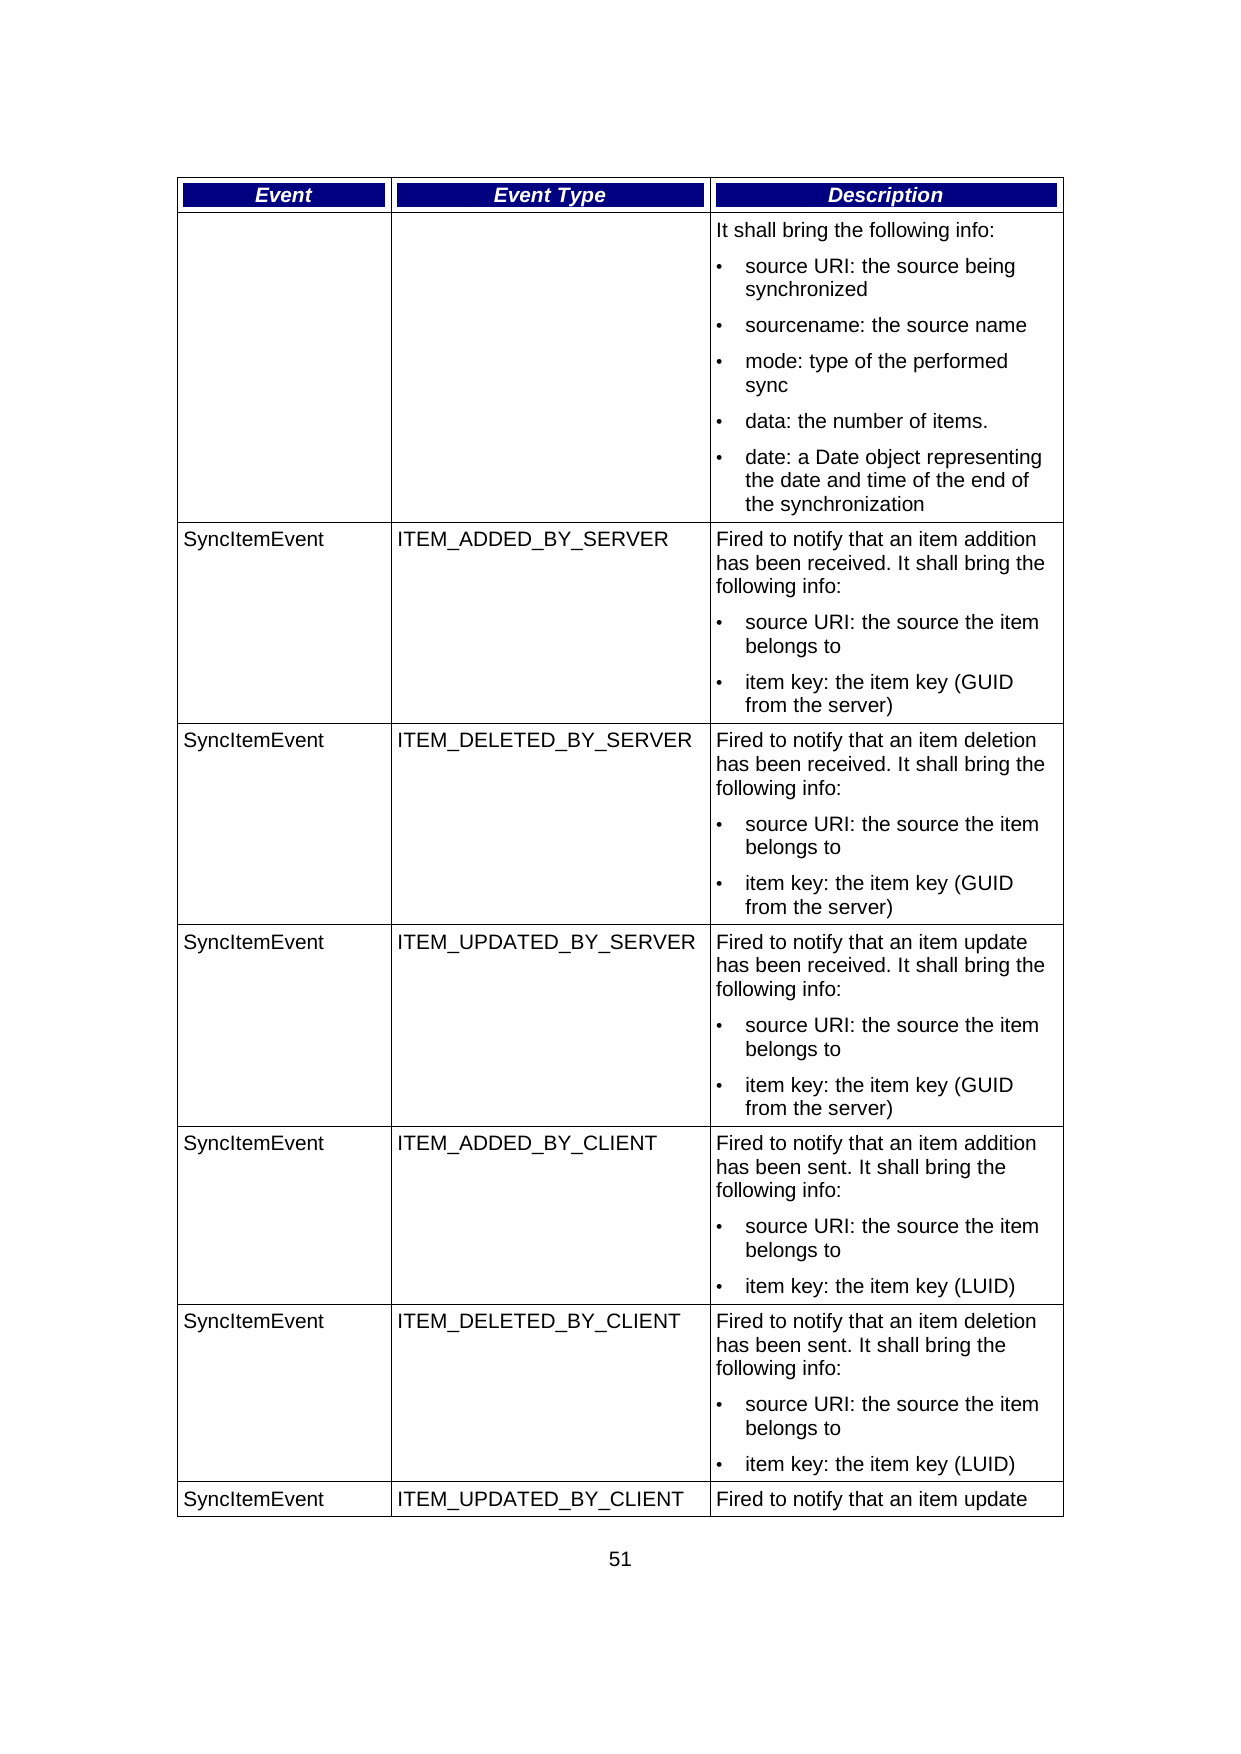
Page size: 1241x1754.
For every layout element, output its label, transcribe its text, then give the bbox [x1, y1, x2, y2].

table_cell SyncItemEvent [178, 523, 391, 723]
table_cell ITEM_UPDATED_BY_CLIENT [392, 1482, 710, 1516]
table_cell Fired to notify that an item deletion has been received. It shall bring the following info: source URI: the source the item belongs to item key: the item key (GUID from the server) [711, 724, 1063, 924]
table_header Event Type [392, 178, 710, 212]
table_header Description [711, 178, 1063, 212]
table_header Event [178, 178, 391, 212]
table_cell It shall bring the following info: source URI: the source being synchronized sourcename: the source name mode: type of the performed sync data: the number of items. date: a Date object representing the date and time of the end of the synchronization [711, 213, 1063, 522]
table_cell [178, 213, 391, 522]
table_cell Fired to notify that an item addition has been received. It shall bring the following info: source URI: the source the item belongs to item key: the item key (GUID from the server) [711, 523, 1063, 723]
table_cell ITEM_ADDED_BY_CLIENT [392, 1127, 710, 1304]
table_cell SyncItemEvent [178, 925, 391, 1126]
table_cell SyncItemEvent [178, 1305, 391, 1481]
table_cell Fired to notify that an item addition has been sent. It shall bring the following info: source URI: the source the item belongs to item key: the item key (LUID) [711, 1127, 1063, 1304]
table_cell Fired to notify that an item deletion has been sent. It shall bring the following info: source URI: the source the item belongs to item key: the item key (LUID) [711, 1305, 1063, 1481]
table_cell ITEM_DELETED_BY_SERVER [392, 724, 710, 924]
table_cell [392, 213, 710, 522]
table_cell SyncItemEvent [178, 724, 391, 924]
table_cell ITEM_UPDATED_BY_SERVER [392, 925, 710, 1126]
table_cell SyncItemEvent [178, 1482, 391, 1516]
table_cell Fired to notify that an item update [711, 1482, 1063, 1516]
table_cell Fired to notify that an item update has been received. It shall bring the following info: source URI: the source the item belongs to item key: the item key (GUID from the server) [711, 925, 1063, 1126]
table_cell ITEM_DELETED_BY_CLIENT [392, 1305, 710, 1481]
table_cell SyncItemEvent [178, 1127, 391, 1304]
table_cell ITEM_ADDED_BY_SERVER [392, 523, 710, 723]
